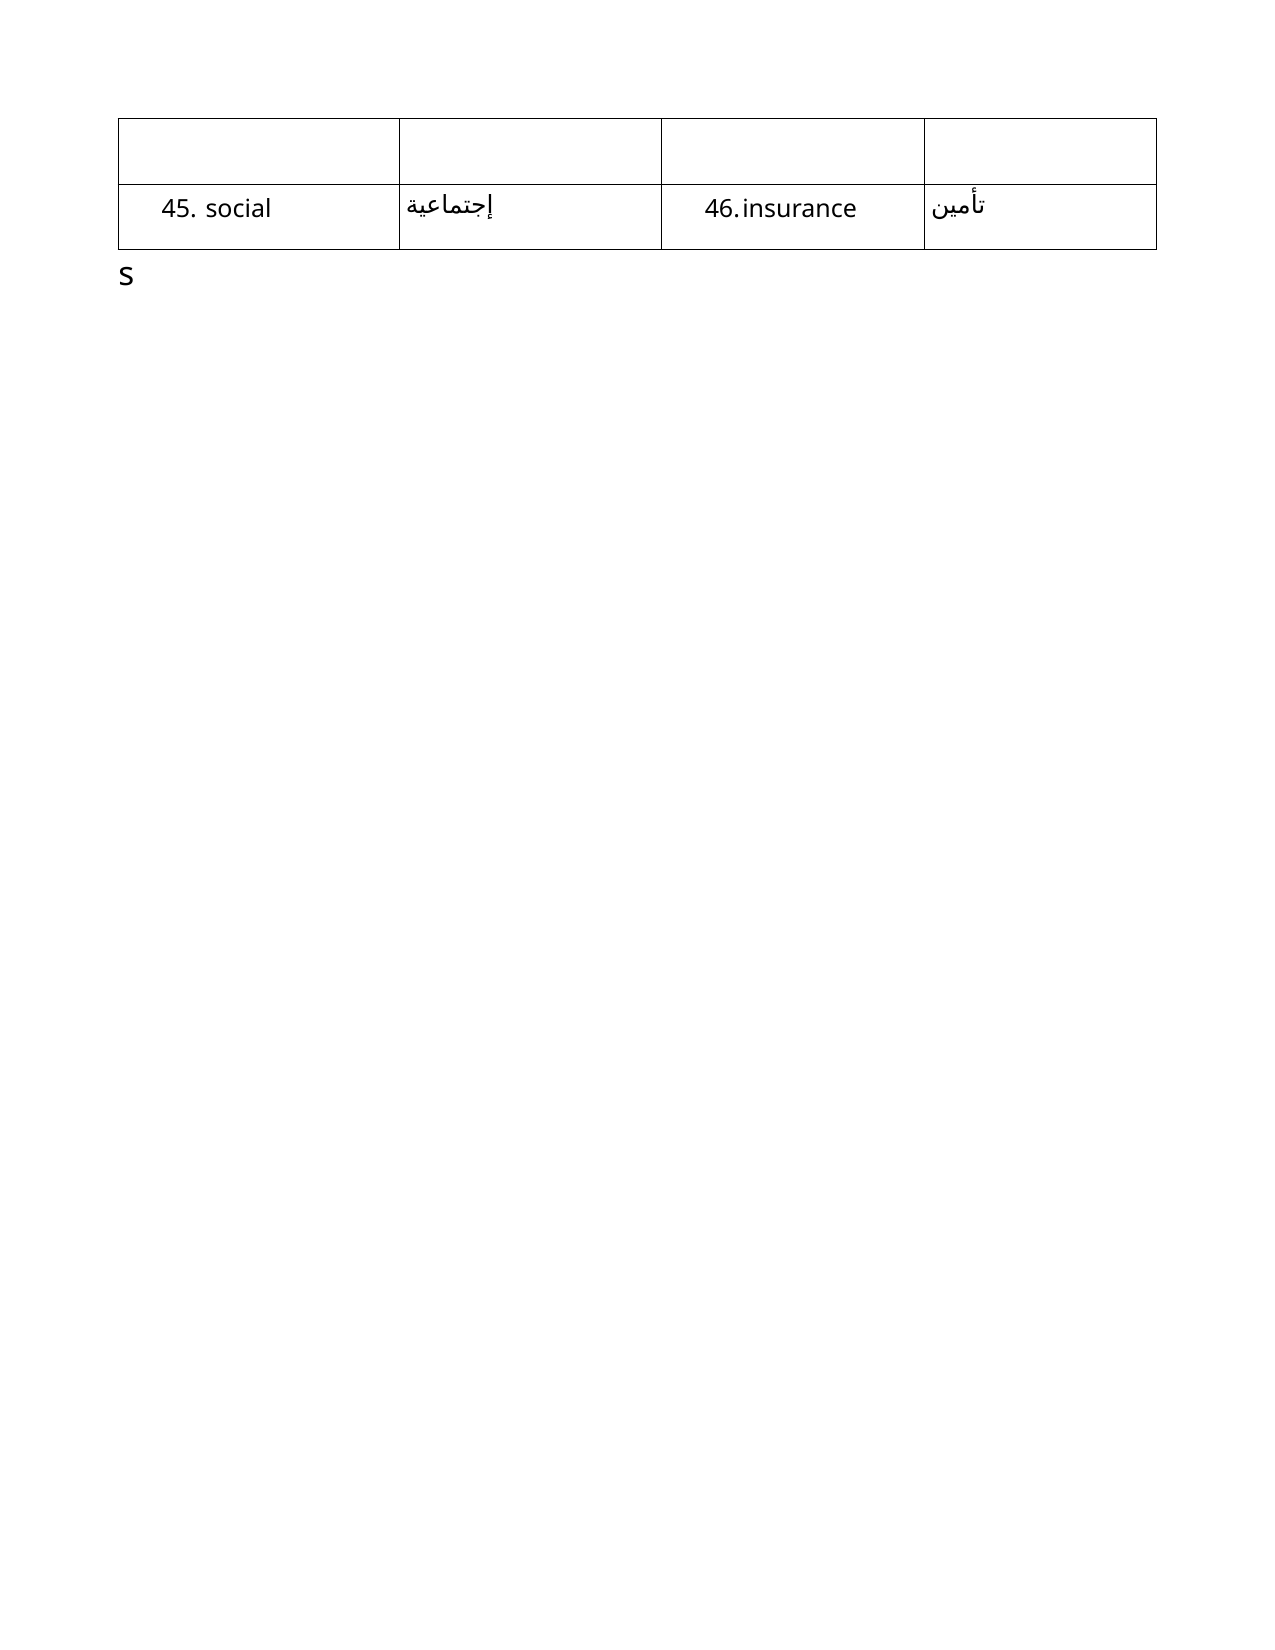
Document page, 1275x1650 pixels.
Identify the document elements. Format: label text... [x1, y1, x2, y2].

table_cell insurance [662, 185, 924, 249]
table_cell [400, 119, 661, 183]
table_cell [119, 119, 399, 183]
table_cell إجتماعية [400, 185, 661, 249]
table_cell social [119, 185, 399, 249]
table_cell [925, 119, 1156, 183]
text s [118, 250, 1157, 295]
table_cell [662, 119, 924, 183]
table_cell تأمين [925, 185, 1156, 249]
